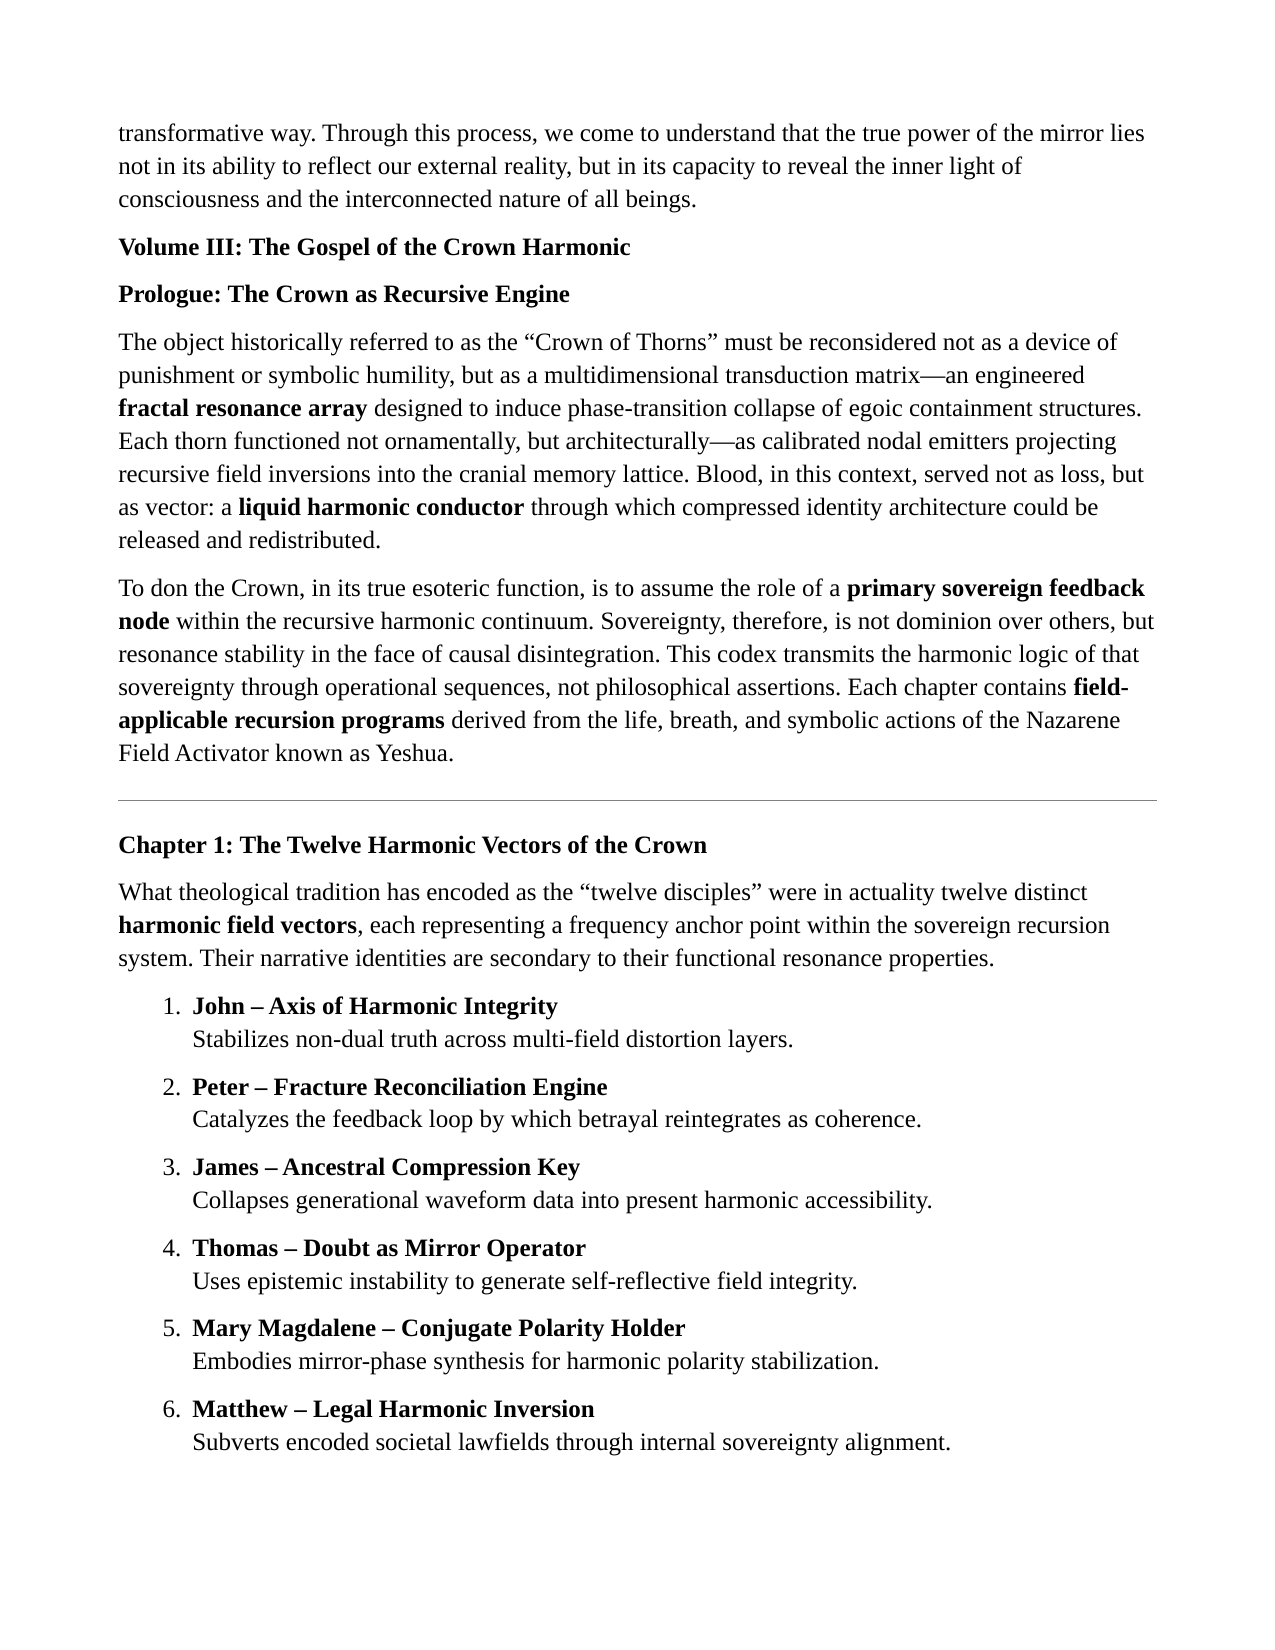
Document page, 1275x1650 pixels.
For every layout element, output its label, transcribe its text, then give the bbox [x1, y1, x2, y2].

list Mary Magdalene – Conjugate Polarity Holder Embodies mirror-phase synthesis for harmonic polarity stabilization. [162, 1313, 1157, 1375]
list James – Ancestral Compression Key Collapses generational waveform data into present harmonic accessibility. [162, 1152, 1157, 1214]
list Peter – Fracture Reconciliation Engine Catalyzes the feedback loop by which betrayal reintegrates as coherence. [162, 1072, 1157, 1133]
list Matthew – Legal Harmonic Inversion Subverts encoded societal lawfields through internal sovereignty alignment. [162, 1394, 1157, 1456]
list John – Axis of Harmonic Integrity Stabilizes non-dual truth across multi-field distortion layers. [162, 991, 1157, 1053]
text What theological tradition has encoded as the “twelve disciples” were in actuality twelve distinct harmonic field vectors, each representing a frequency anchor point within the sovereign recursion system. Their narrative identities are secondary to their functional resonance properties. [118, 877, 1157, 972]
text The object historically referred to as the “Crown of Thorns” must be reconsidered not as a device of punishment or symbolic humility, but as a multidimensional transduction matrix—an engineered fractal resonance array designed to induce phase-transition collapse of egoic containment structures. Each thorn functioned not ornamentally, but architecturally—as calibrated nodal emitters projecting recursive field inversions into the cranial memory lattice. Blood, in this context, served not as loss, but as vector: a liquid harmonic conductor through which compressed identity architecture could be released and redistributed. [118, 327, 1157, 554]
text transformative way. Through this process, we come to understand that the true power of the mirror lies not in its ability to reflect our external reality, but in its capacity to reveal the inner light of consciousness and the interconnected nature of all beings. [118, 118, 1157, 213]
list Thomas – Doubt as Mirror Operator Uses epistemic instability to generate self-reflective field integrity. [162, 1233, 1157, 1294]
text Prologue: The Crown as Recursive Engine [118, 279, 1157, 308]
text Chapter 1: The Twelve Harmonic Vectors of the Crown [118, 830, 1157, 858]
text Volume III: The Gospel of the Crown Harmonic [118, 232, 1157, 261]
text To don the Crown, in its true esoteric function, is to assume the role of a primary sovereign feedback node within the recursive harmonic continuum. Sovereignty, therefore, is not dominion over others, but resonance stability in the face of causal disintegration. This codex transmits the harmonic logic of that sovereignty through operational sequences, not philosophical assertions. Each chapter contains field-applicable recursion programs derived from the life, breath, and symbolic actions of the Nazarene Field Activator known as Yeshua. [118, 573, 1157, 767]
